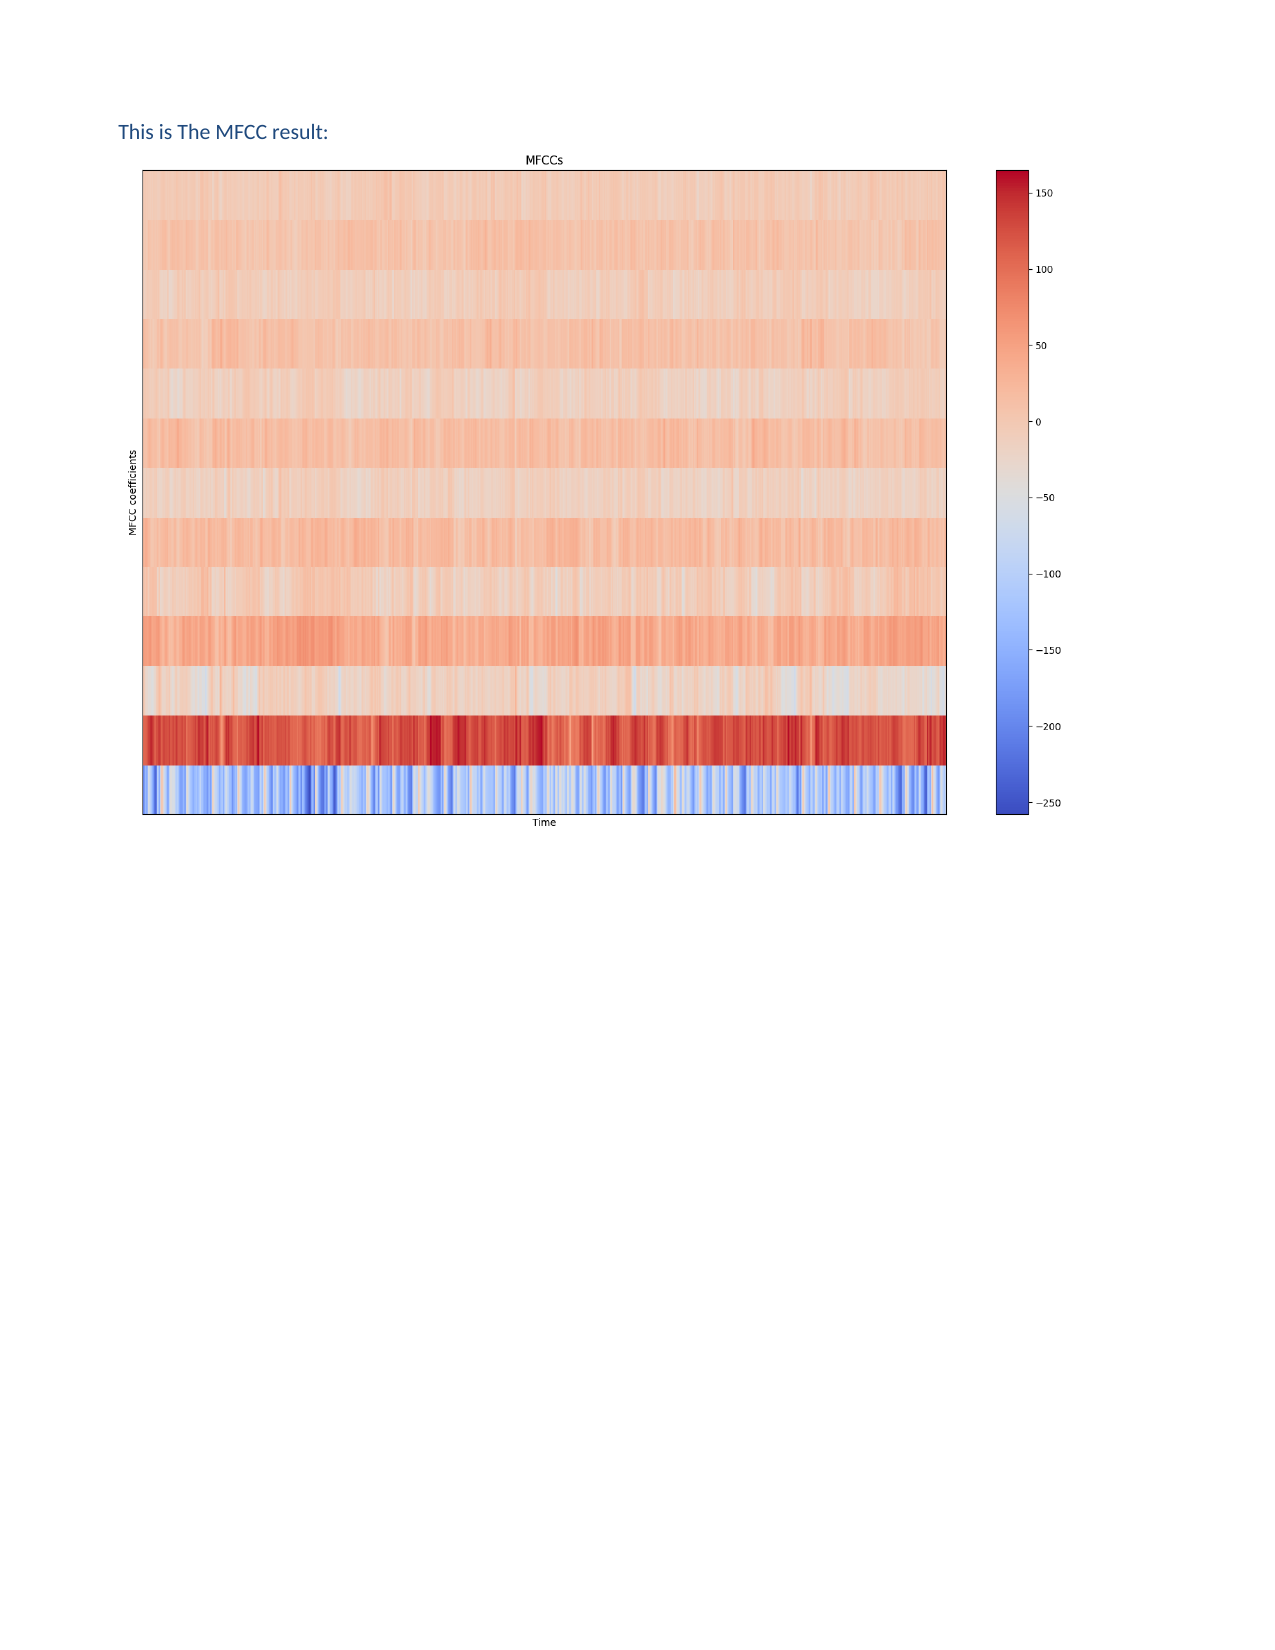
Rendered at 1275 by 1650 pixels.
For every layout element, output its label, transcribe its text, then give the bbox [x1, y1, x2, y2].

text This is The MFCC result: [118, 118, 1157, 144]
picture [118, 144, 1157, 838]
